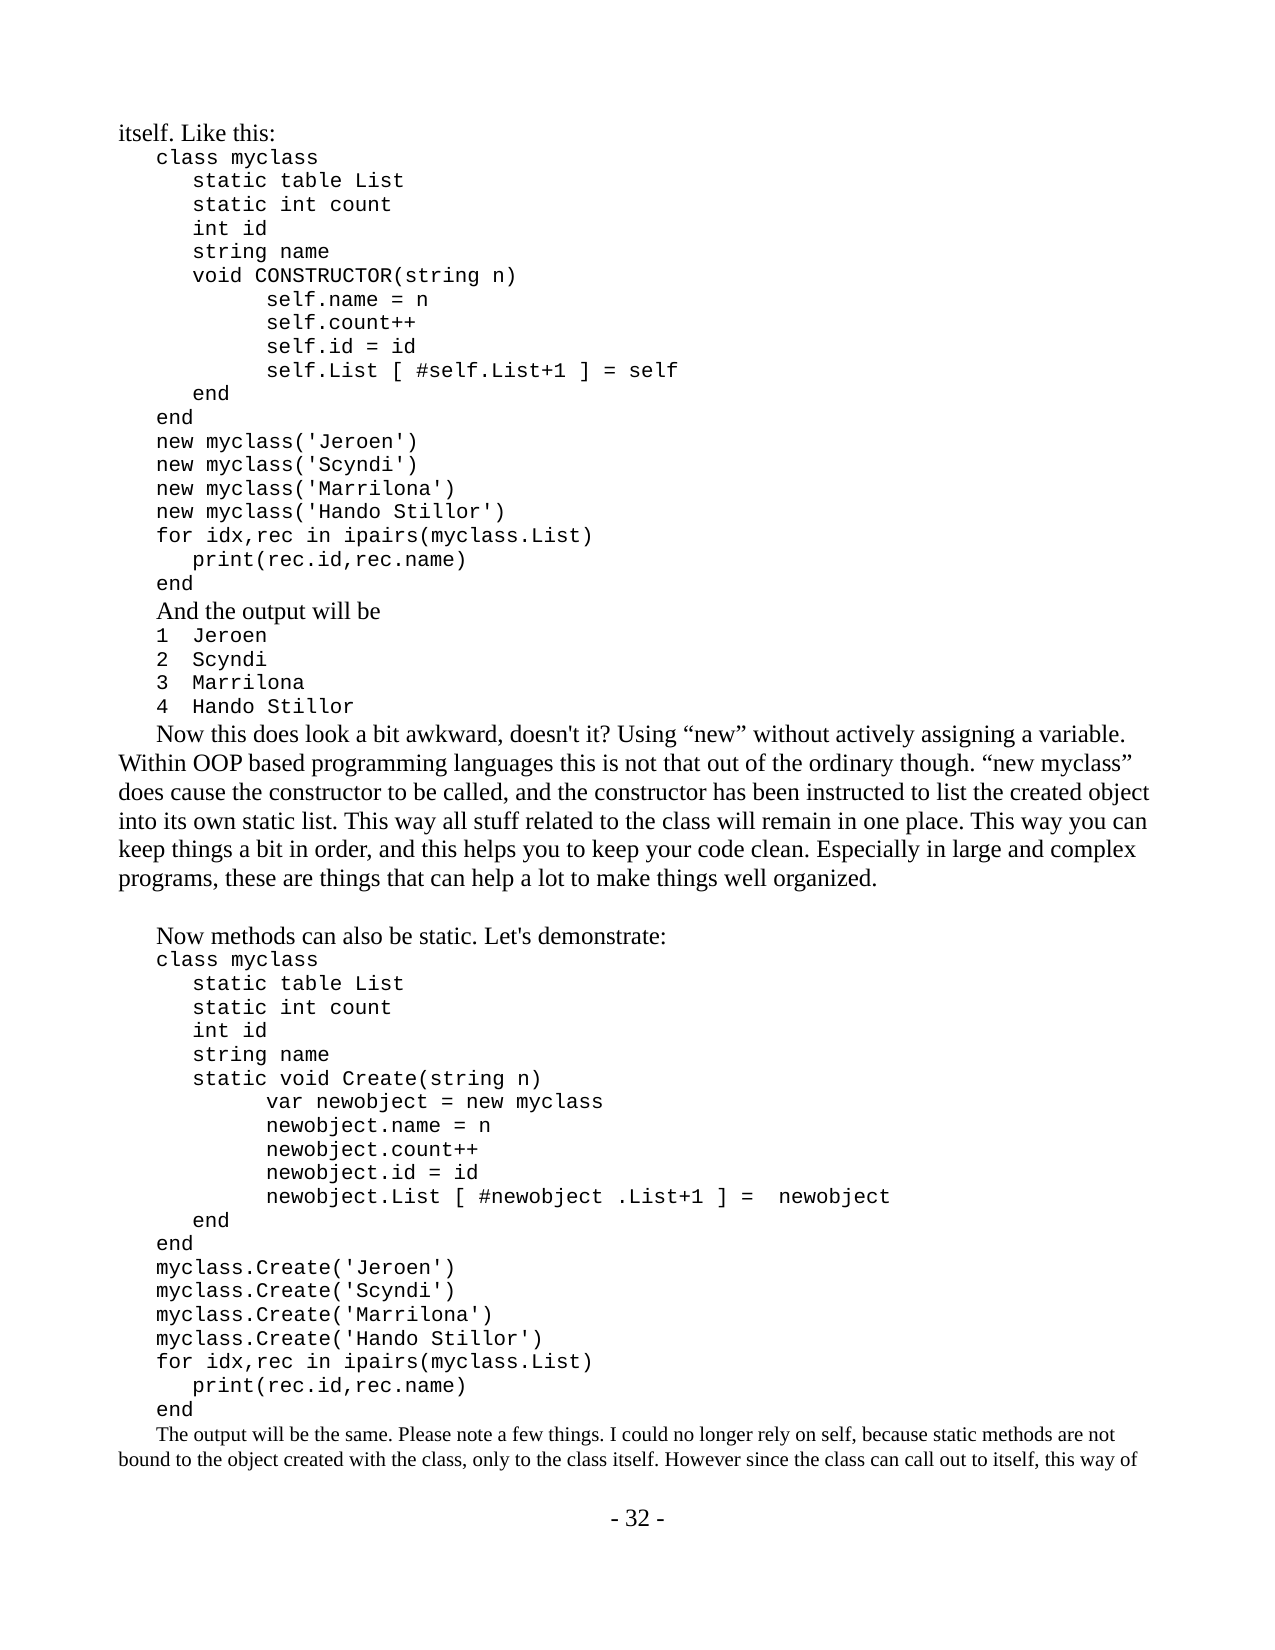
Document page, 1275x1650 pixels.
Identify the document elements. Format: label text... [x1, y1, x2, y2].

text newobject.id = id [118, 1162, 1157, 1186]
text self.List [ #self.List+1 ] = self [118, 360, 1157, 383]
text And the output will be [118, 596, 1157, 625]
text 4 Hando Stillor [118, 696, 1157, 719]
text end [118, 572, 1157, 596]
text self.count++ [118, 312, 1157, 336]
text var newobject = new myclass [118, 1091, 1157, 1115]
text new myclass('Marrilona') [118, 478, 1157, 502]
text 2 Scyndi [118, 648, 1157, 672]
text end [118, 1209, 1157, 1233]
text end [118, 383, 1157, 407]
text new myclass('Hando Stillor') [118, 502, 1157, 525]
text for idx,rec in ipairs(myclass.List) [118, 525, 1157, 549]
text class myclass [118, 949, 1157, 973]
text end [118, 1399, 1157, 1422]
text myclass.Create('Jeroen') [118, 1257, 1157, 1281]
text new myclass('Scyndi') [118, 454, 1157, 478]
text static table List [118, 171, 1157, 194]
text int id [118, 218, 1157, 241]
text static table List [118, 973, 1157, 997]
text string name [118, 241, 1157, 265]
text int id [118, 1020, 1157, 1044]
text myclass.Create('Marrilona') [118, 1304, 1157, 1328]
text newobject.name = n [118, 1115, 1157, 1139]
text class myclass [118, 147, 1157, 171]
text newobject.List [ #newobject .List+1 ] = newobject [118, 1186, 1157, 1209]
text string name [118, 1044, 1157, 1068]
text newobject.count++ [118, 1139, 1157, 1162]
text static int count [118, 194, 1157, 218]
text myclass.Create('Hando Stillor') [118, 1328, 1157, 1351]
text static int count [118, 997, 1157, 1020]
text self.name = n [118, 289, 1157, 312]
text Now methods can also be static. Let's demonstrate: [118, 921, 1157, 949]
text print(rec.id,rec.name) [118, 549, 1157, 572]
text myclass.Create('Scyndi') [118, 1281, 1157, 1304]
text self.id = id [118, 336, 1157, 360]
text 3 Marrilona [118, 672, 1157, 696]
text void CONSTRUCTOR(string n) [118, 265, 1157, 289]
text end [118, 407, 1157, 431]
text The output will be the same. Please note a few things. I could no longer rely on self, because static methods are not bound to the object created with the class, only to the class itself. However since the class can call out to itself, this way of [118, 1422, 1157, 1471]
text new myclass('Jeroen') [118, 431, 1157, 454]
text static void Create(string n) [118, 1068, 1157, 1091]
text end [118, 1233, 1157, 1257]
text print(rec.id,rec.name) [118, 1375, 1157, 1399]
text Now this does look a bit awkward, doesn't it? Using “new” without actively assigning a variable. Within OOP based programming languages this is not that out of the ordinary though. “new myclass” does cause the constructor to be called, and the constructor has been instructed to list the created object into its own static list. This way all stuff related to the class will remain in one place. This way you can keep things a bit in order, and this helps you to keep your code clean. Especially in large and complex programs, these are things that can help a lot to make things well organized. [118, 719, 1157, 892]
text itself. Like this: [118, 118, 1157, 147]
text for idx,rec in ipairs(myclass.List) [118, 1351, 1157, 1375]
text 1 Jeroen [118, 625, 1157, 648]
